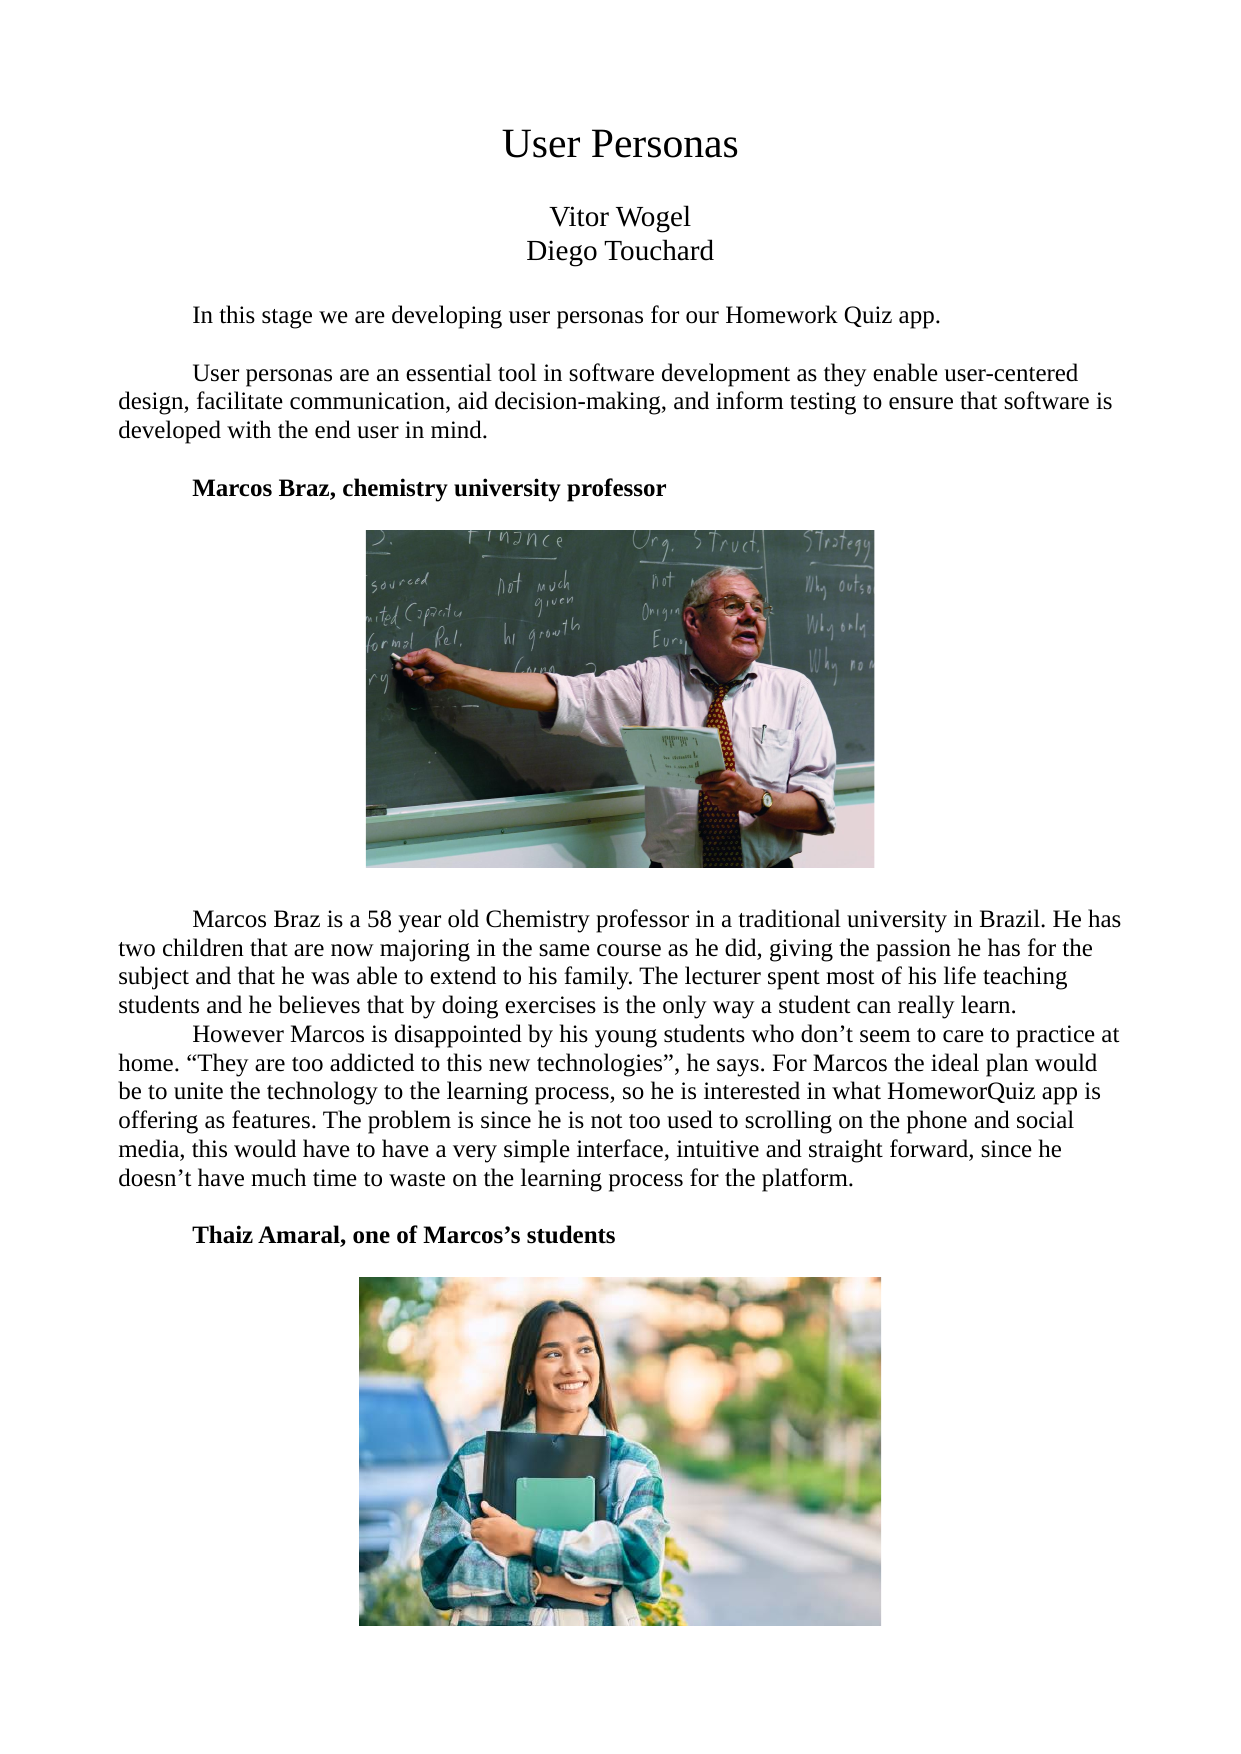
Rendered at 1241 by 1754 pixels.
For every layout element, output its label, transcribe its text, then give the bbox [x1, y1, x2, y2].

text Marcos Braz, chemistry university professor [118, 473, 1122, 501]
picture [365, 530, 875, 868]
text Vitor Wogel [118, 199, 1122, 233]
text User personas are an essential tool in software development as they enable user-centered design, facilitate communication, aid decision-making, and inform testing to ensure that software is developed with the end user in mind. [118, 358, 1122, 444]
text However Marcos is disappointed by his young students who don’t seem to care to practice at home. “They are too addicted to this new technologies”, he says. For Marcos the ideal plan would be to unite the technology to the learning process, so he is interested in what HomeworQuiz app is offering as features. The problem is since he is not too used to scrolling on the phone and social media, this would have to have a very simple interface, intuitive and straight forward, since he doesn’t have much time to waste on the learning process for the platform. [118, 1019, 1122, 1191]
text User Personas [118, 118, 1122, 166]
text In this stage we are developing user personas for our Homework Quiz app. [118, 300, 1122, 329]
text Thaiz Amaral, one of Marcos’s students [118, 1220, 1122, 1249]
picture [359, 1277, 882, 1626]
text Diego Touchard [118, 233, 1122, 267]
text Marcos Braz is a 58 year old Chemistry professor in a traditional university in Brazil. He has two children that are now majoring in the same course as he did, giving the passion he has for the subject and that he was able to extend to his family. The lecturer spent most of his life teaching students and he believes that by doing exercises is the only way a student can really learn. [118, 904, 1122, 1019]
